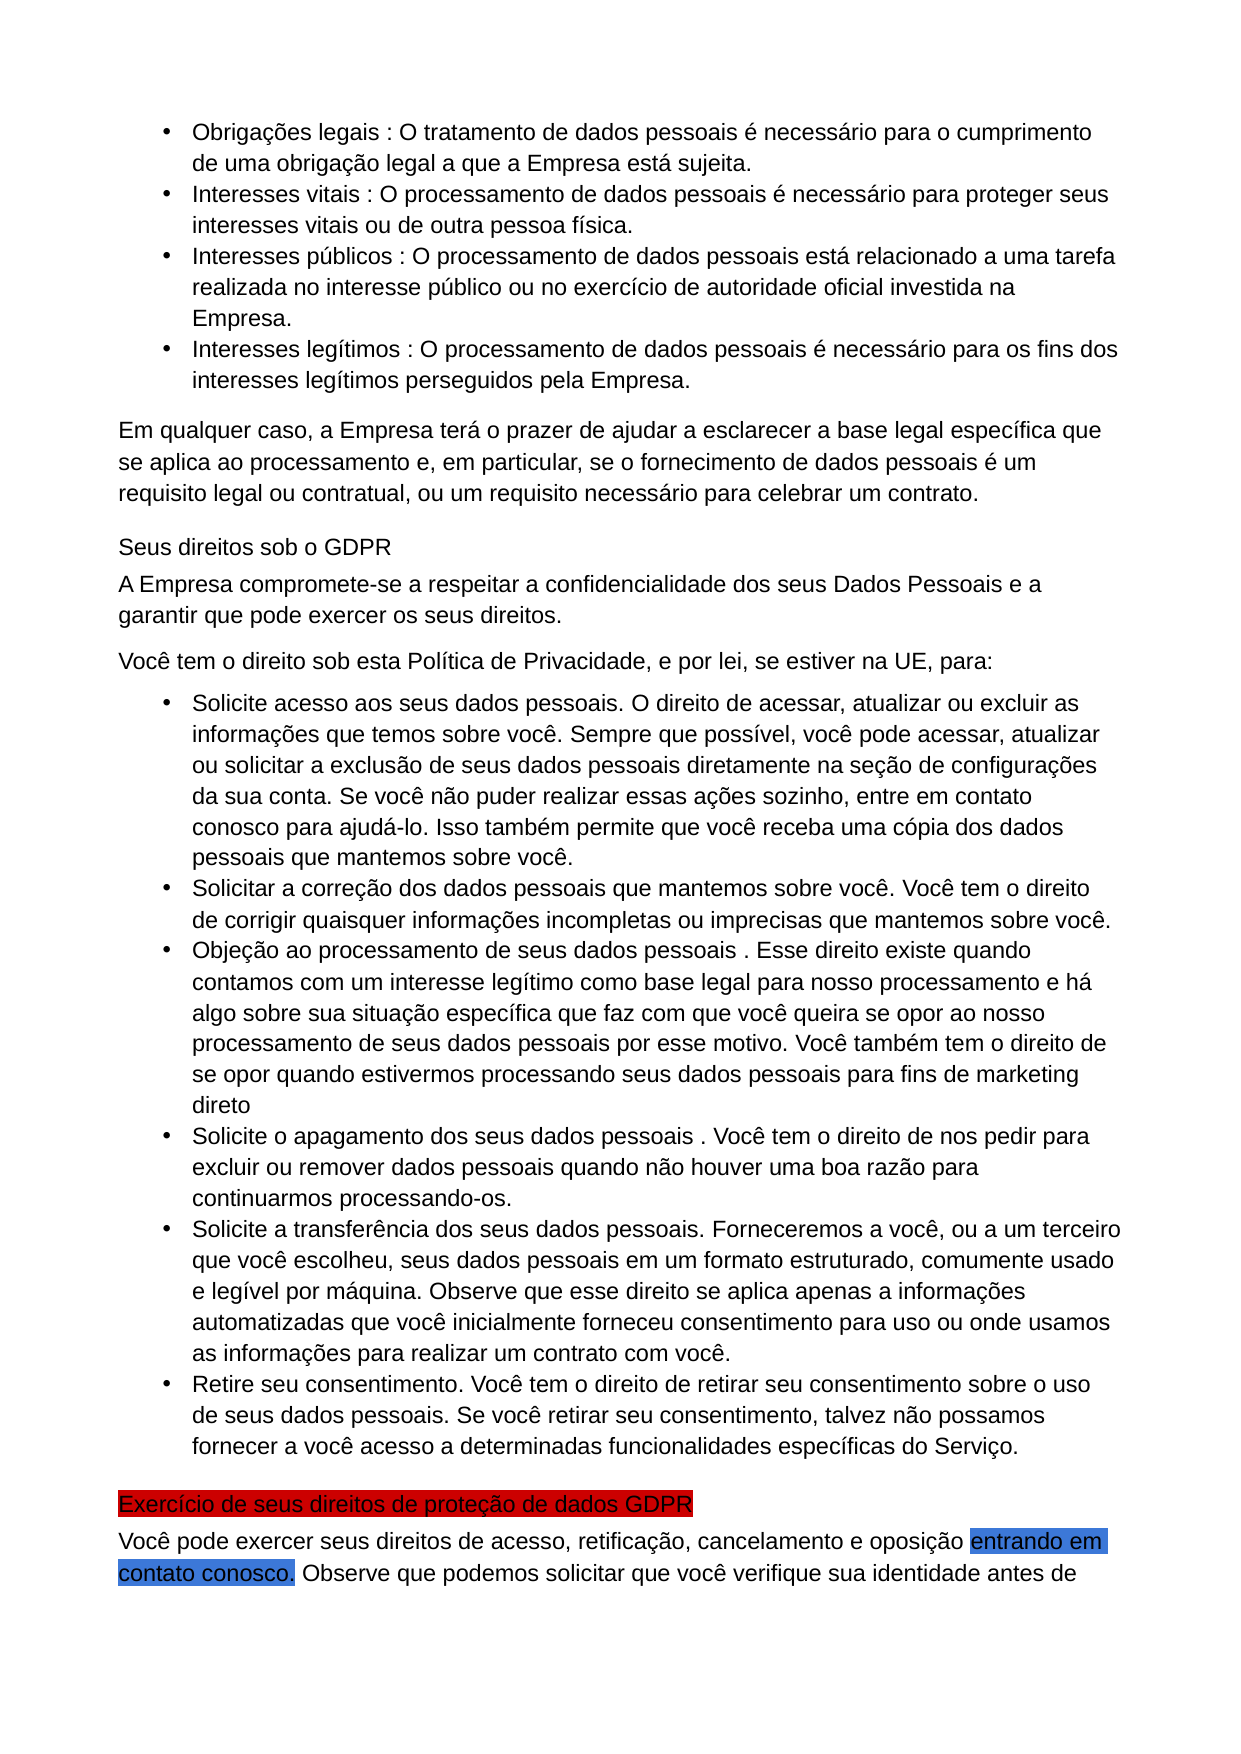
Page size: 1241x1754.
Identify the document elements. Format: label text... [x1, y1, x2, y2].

list Solicite acesso aos seus dados pessoais. O direito de acessar, atualizar ou excluir as informações que temos sobre você. Sempre que possível, você pode acessar, atualizar ou solicitar a exclusão de seus dados pessoais diretamente na seção de configurações da sua conta. Se você não puder realizar essas ações sozinho, entre em contato conosco para ajudá-lo. Isso também permite que você receba uma cópia dos dados pessoais que mantemos sobre você. [162, 689, 1122, 871]
list Interesses vitais : O processamento de dados pessoais é necessário para proteger seus interesses vitais ou de outra pessoa física. [162, 180, 1122, 238]
text A Empresa compromete-se a respeitar a confidencialidade dos seus Dados Pessoais e a garantir que pode exercer os seus direitos. [118, 566, 1122, 629]
list Solicite a transferência dos seus dados pessoais. Forneceremos a você, ou a um terceiro que você escolheu, seus dados pessoais em um formato estruturado, comumente usado e legível por máquina. Observe que esse direito se aplica apenas a informações automatizadas que você inicialmente forneceu consentimento para uso ou onde usamos as informações para realizar um contrato com você. [162, 1215, 1122, 1366]
list Interesses públicos : O processamento de dados pessoais está relacionado a uma tarefa realizada no interesse público ou no exercício de autoridade oficial investida na Empresa. [162, 242, 1122, 332]
subtitle Exercício de seus direitos de proteção de dados GDPR [118, 1490, 1122, 1517]
list Interesses legítimos : O processamento de dados pessoais é necessário para os fins dos interesses legítimos perseguidos pela Empresa. [162, 336, 1122, 394]
text Em qualquer caso, a Empresa terá o prazer de ajudar a esclarecer a base legal específica que se aplica ao processamento e, em particular, se o fornecimento de dados pessoais é um requisito legal ou contratual, ou um requisito necessário para celebrar um contrato. [118, 412, 1122, 506]
text Você pode exercer seus direitos de acesso, retificação, cancelamento e oposição entrando em contato conosco. Observe que podemos solicitar que você verifique sua identidade antes de [118, 1523, 1122, 1586]
list Obrigações legais : O tratamento de dados pessoais é necessário para o cumprimento de uma obrigação legal a que a Empresa está sujeita. [162, 118, 1122, 176]
subtitle Seus direitos sob o GDPR [118, 533, 1122, 560]
list Solicite o apagamento dos seus dados pessoais . Você tem o direito de nos pedir para excluir ou remover dados pessoais quando não houver uma boa razão para continuarmos processando-os. [162, 1122, 1122, 1211]
list Retire seu consentimento. Você tem o direito de retirar seu consentimento sobre o uso de seus dados pessoais. Se você retirar seu consentimento, talvez não possamos fornecer a você acesso a determinadas funcionalidades específicas do Serviço. [162, 1370, 1122, 1459]
list Objeção ao processamento de seus dados pessoais . Esse direito existe quando contamos com um interesse legítimo como base legal para nosso processamento e há algo sobre sua situação específica que faz com que você queira se opor ao nosso processamento de seus dados pessoais por esse motivo. Você também tem o direito de se opor quando estivermos processando seus dados pessoais para fins de marketing direto [162, 937, 1122, 1118]
text Você tem o direito sob esta Política de Privacidade, e por lei, se estiver na UE, para: [118, 643, 1122, 674]
list Solicitar a correção dos dados pessoais que mantemos sobre você. Você tem o direito de corrigir quaisquer informações incompletas ou imprecisas que mantemos sobre você. [162, 875, 1122, 933]
